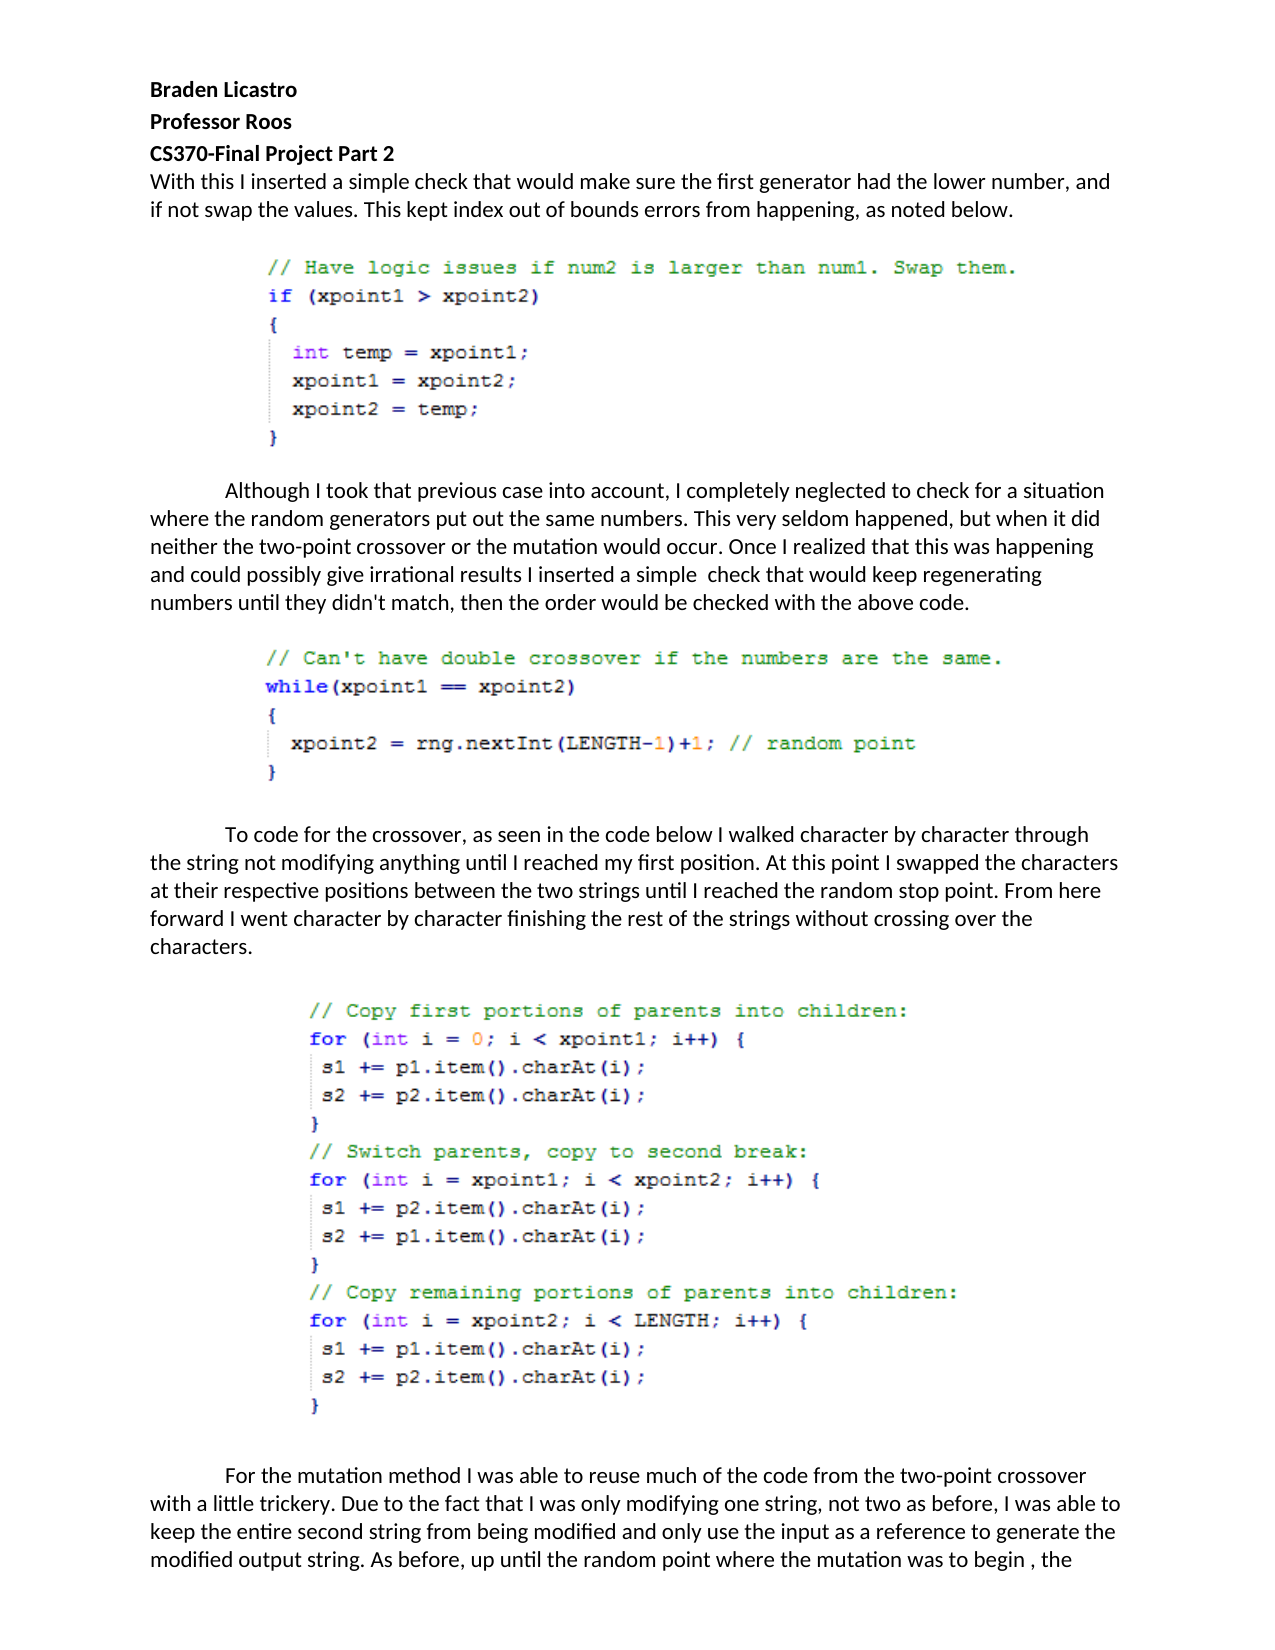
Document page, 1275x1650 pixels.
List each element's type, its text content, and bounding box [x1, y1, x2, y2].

text For the mutation method I was able to reuse much of the code from the two-point crossover with a little trickery. Due to the fact that I was only modifying one string, not two as before, I was able to keep the entire second string from being modified and only use the input as a reference to generate the modified output string. As before, up until the random point where the mutation was to begin , the [150, 1461, 1125, 1573]
text With this I inserted a simple check that would make sure the first generator had the lower number, and if not swap the values. This kept index out of bounds errors from happening, as noted below. [150, 167, 1125, 223]
text To code for the crossover, as seen in the code below I walked character by character through the string not modifying anything until I reached my first position. At this point I swapped the characters at their respective positions between the two strings until I reached the random stop point. From here forward I went character by character finishing the rest of the strings without crossing over the characters. [150, 820, 1125, 960]
text Although I took that previous case into account, I completely neglected to check for a situation where the random generators put out the same numbers. This very seldom happened, but when it did neither the two-point crossover or the mutation would occur. Once I realized that this was happening and could possibly give irrational results I inserted a simple check that would keep regenerating numbers until they didn't match, then the order would be checked with the above code. [150, 476, 1125, 616]
